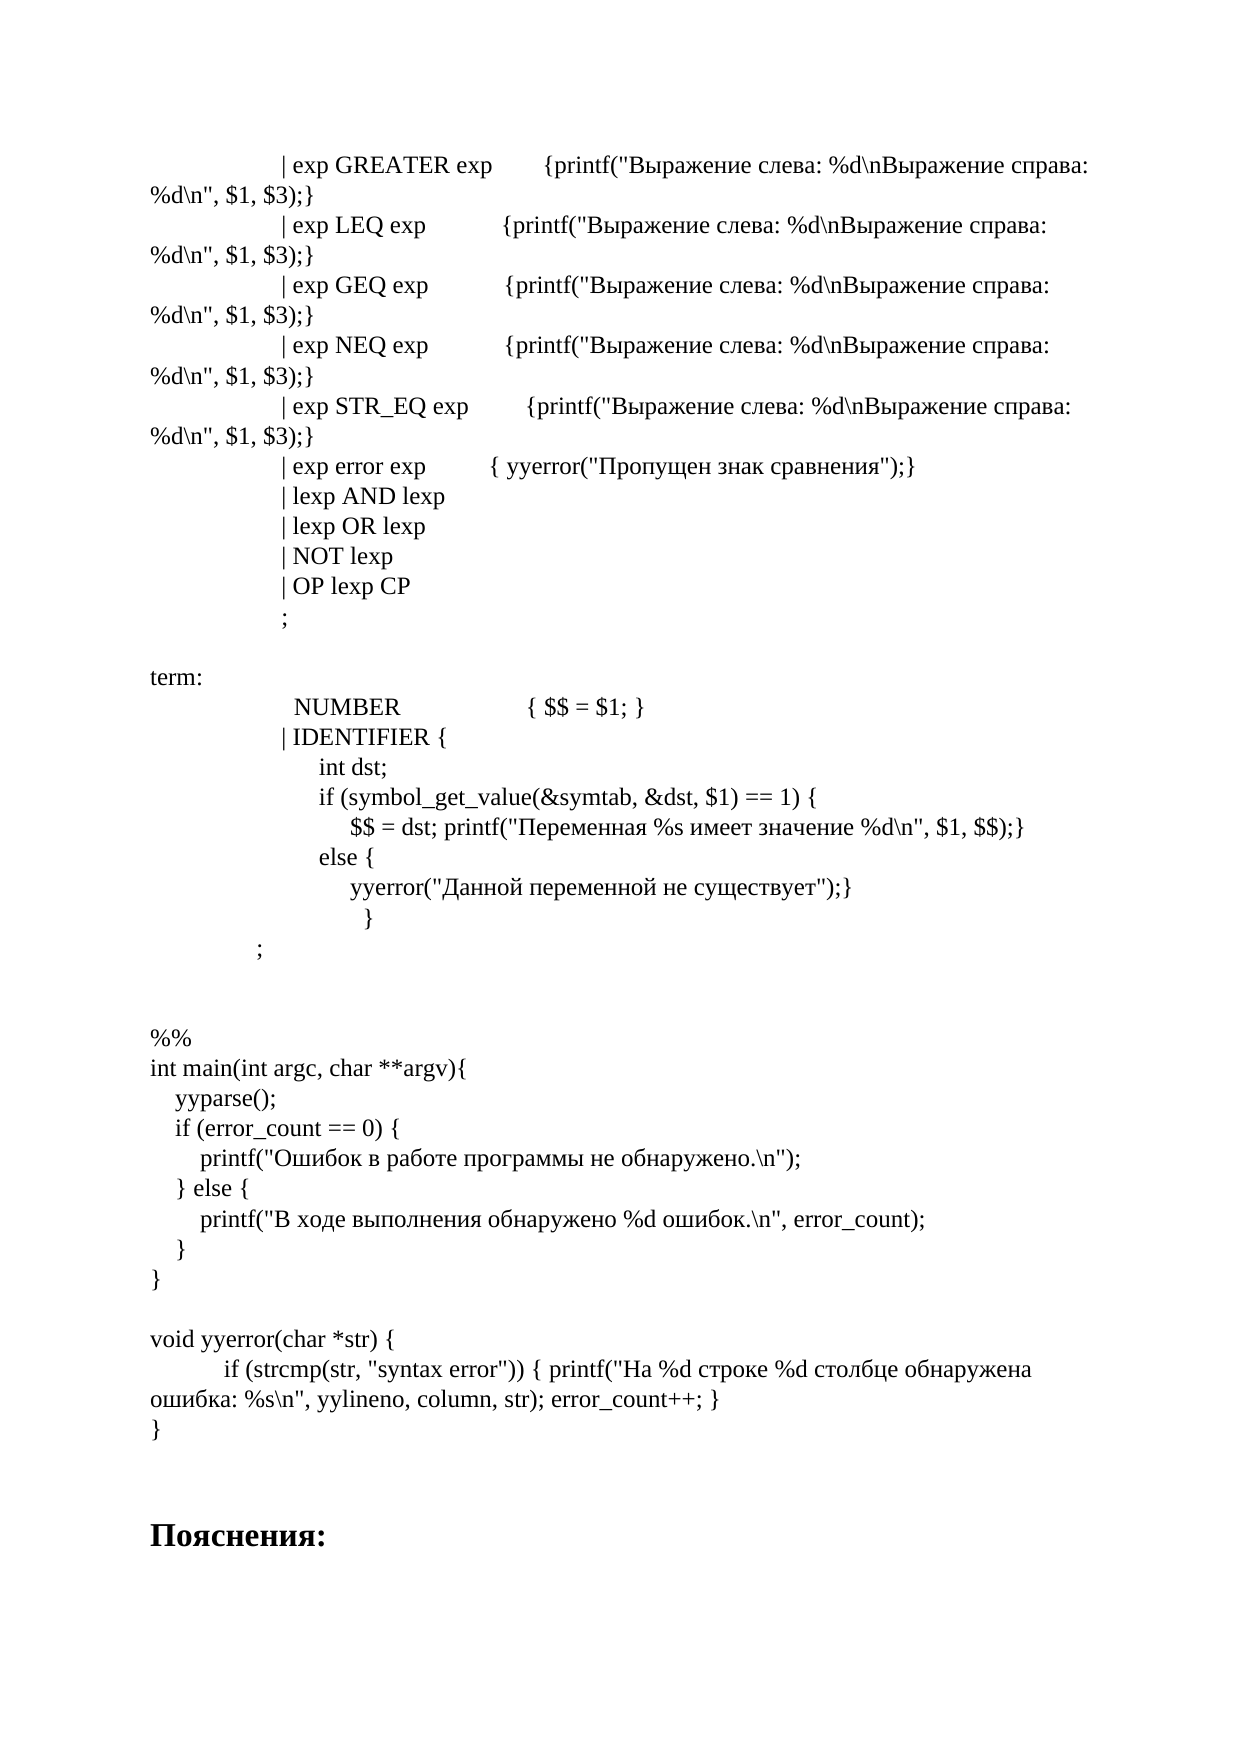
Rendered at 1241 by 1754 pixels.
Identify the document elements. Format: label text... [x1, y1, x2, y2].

text if (strcmp(str, "syntax error")) { printf("На %d строке %d столбце обнаружена ошибка: %s\n", yylineno, column, str); error_count++; } [150, 1354, 1090, 1413]
text else { [150, 842, 1090, 871]
text } [150, 1234, 1090, 1262]
text int main(int argc, char **argv){ [150, 1053, 1090, 1082]
text | IDENTIFIER { [150, 722, 1090, 751]
text } [150, 1414, 1090, 1443]
text | exp LEQ exp {printf("Выражение слева: %d\nВыражение справа: %d\n", $1, $3);} [150, 210, 1090, 269]
text %% [150, 1023, 1090, 1052]
text | exp GEQ exp {printf("Выражение слева: %d\nВыражение справа: %d\n", $1, $3);} [150, 270, 1090, 329]
text | lexp AND lexp [150, 481, 1090, 510]
text | exp STR_EQ exp {printf("Выражение слева: %d\nВыражение справа: %d\n", $1, $3);} [150, 391, 1090, 450]
text | exp error exp { yyerror("Пропущен знак сравнения");} [150, 451, 1090, 480]
text | lexp OR lexp [150, 511, 1090, 540]
text | NOT lexp [150, 541, 1090, 570]
text int dst; [150, 752, 1090, 781]
text } [150, 1264, 1090, 1293]
text | exp GREATER exp {printf("Выражение слева: %d\nВыражение справа: %d\n", $1, $3);} [150, 150, 1090, 209]
text } else { [150, 1173, 1090, 1202]
text if (symbol_get_value(&symtab, &dst, $1) == 1) { [150, 782, 1090, 811]
text } [150, 903, 1090, 931]
text NUMBER { $$ = $1; } [150, 692, 1090, 721]
text yyparse(); [150, 1083, 1090, 1112]
text | OP lexp CP [150, 571, 1090, 600]
text term: [150, 662, 1090, 691]
text printf("Ошибок в работе программы не обнаружено.\n"); [150, 1143, 1090, 1172]
text printf("В ходе выполнения обнаружено %d ошибок.\n", error_count); [150, 1204, 1090, 1232]
text ; [150, 602, 1090, 630]
text if (error_count == 0) { [150, 1113, 1090, 1142]
text yyerror("Данной переменной не существует");} [150, 872, 1090, 901]
text $$ = dst; printf("Переменная %s имеет значение %d\n", $1, $$);} [150, 812, 1090, 841]
text Пояснения: [150, 1515, 1090, 1553]
text ; [150, 933, 1090, 961]
text | exp NEQ exp {printf("Выражение слева: %d\nВыражение справа: %d\n", $1, $3);} [150, 331, 1090, 389]
text void yyerror(char *str) { [150, 1324, 1090, 1353]
